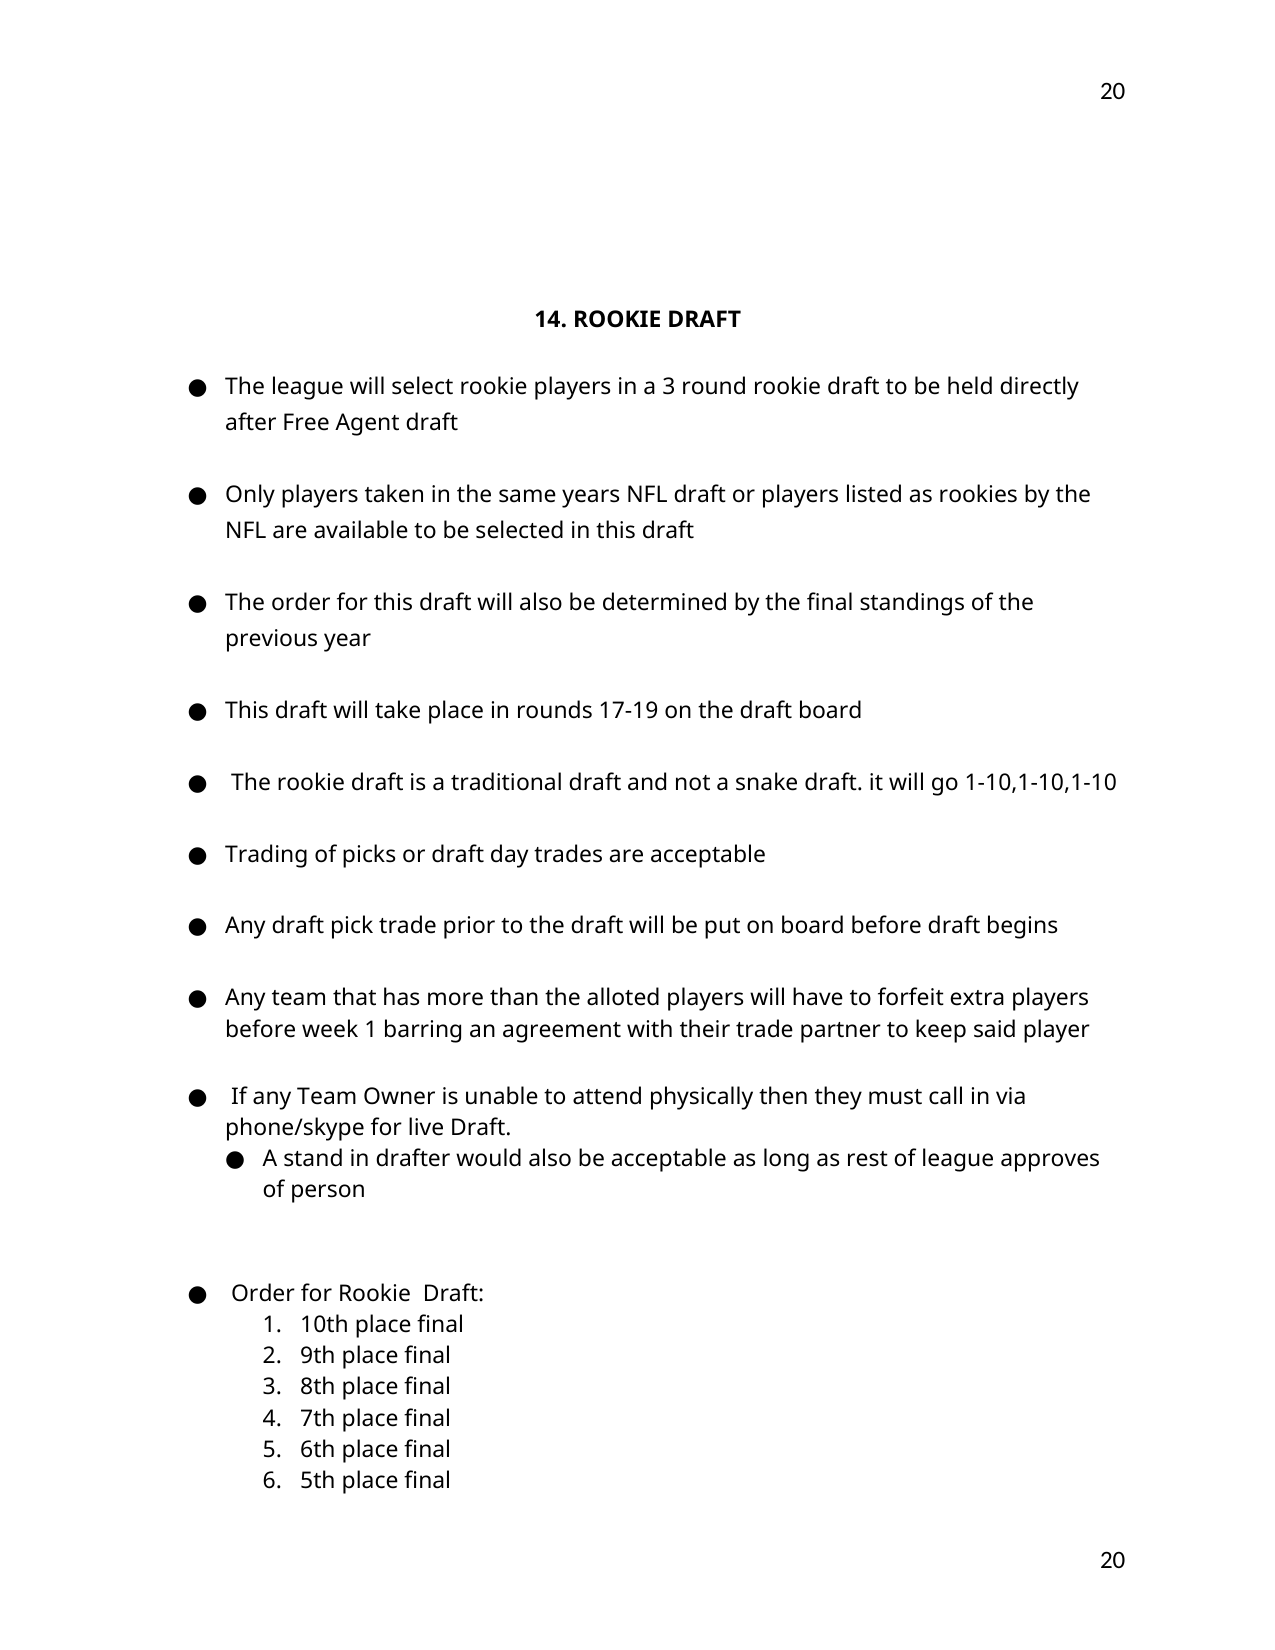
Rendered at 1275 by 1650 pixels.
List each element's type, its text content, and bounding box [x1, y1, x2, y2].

list Only players taken in the same years NFL draft or players listed as rookies by the NFL are available to be selected in this draft [187, 478, 1125, 545]
list This draft will take place in rounds 17-19 on the draft board [187, 694, 1125, 725]
list Order for Rookie Draft: [187, 1277, 1125, 1308]
list Trading of picks or draft day trades are acceptable [187, 837, 1125, 869]
list Any team that has more than the alloted players will have to forfeit extra players before week 1 barring an agreement with their trade partner to keep said player [187, 981, 1125, 1044]
list 8th place final [262, 1370, 1125, 1402]
list 9th place final [262, 1339, 1125, 1370]
list 10th place final [262, 1308, 1125, 1339]
list A stand in drafter would also be acceptable as long as rest of league approves of person [225, 1142, 1125, 1205]
text 14. ROOKIE DRAFT [150, 303, 1125, 334]
list The rookie draft is a traditional draft and not a snake draft. it will go 1-10,1-10,1-10 [187, 766, 1125, 797]
list 5th place final [262, 1464, 1125, 1495]
list The order for this draft will also be determined by the final standings of the previous year [187, 586, 1125, 653]
list If any Team Owner is unable to attend physically then they must call in via phone/skype for live Draft. [187, 1080, 1125, 1142]
list 6th place final [262, 1433, 1125, 1464]
list The league will select rookie players in a 3 round rookie draft to be held directly after Free Agent draft [187, 370, 1125, 437]
list Any draft pick trade prior to the draft will be put on board before draft begins [187, 909, 1125, 941]
list 7th place final [262, 1402, 1125, 1433]
